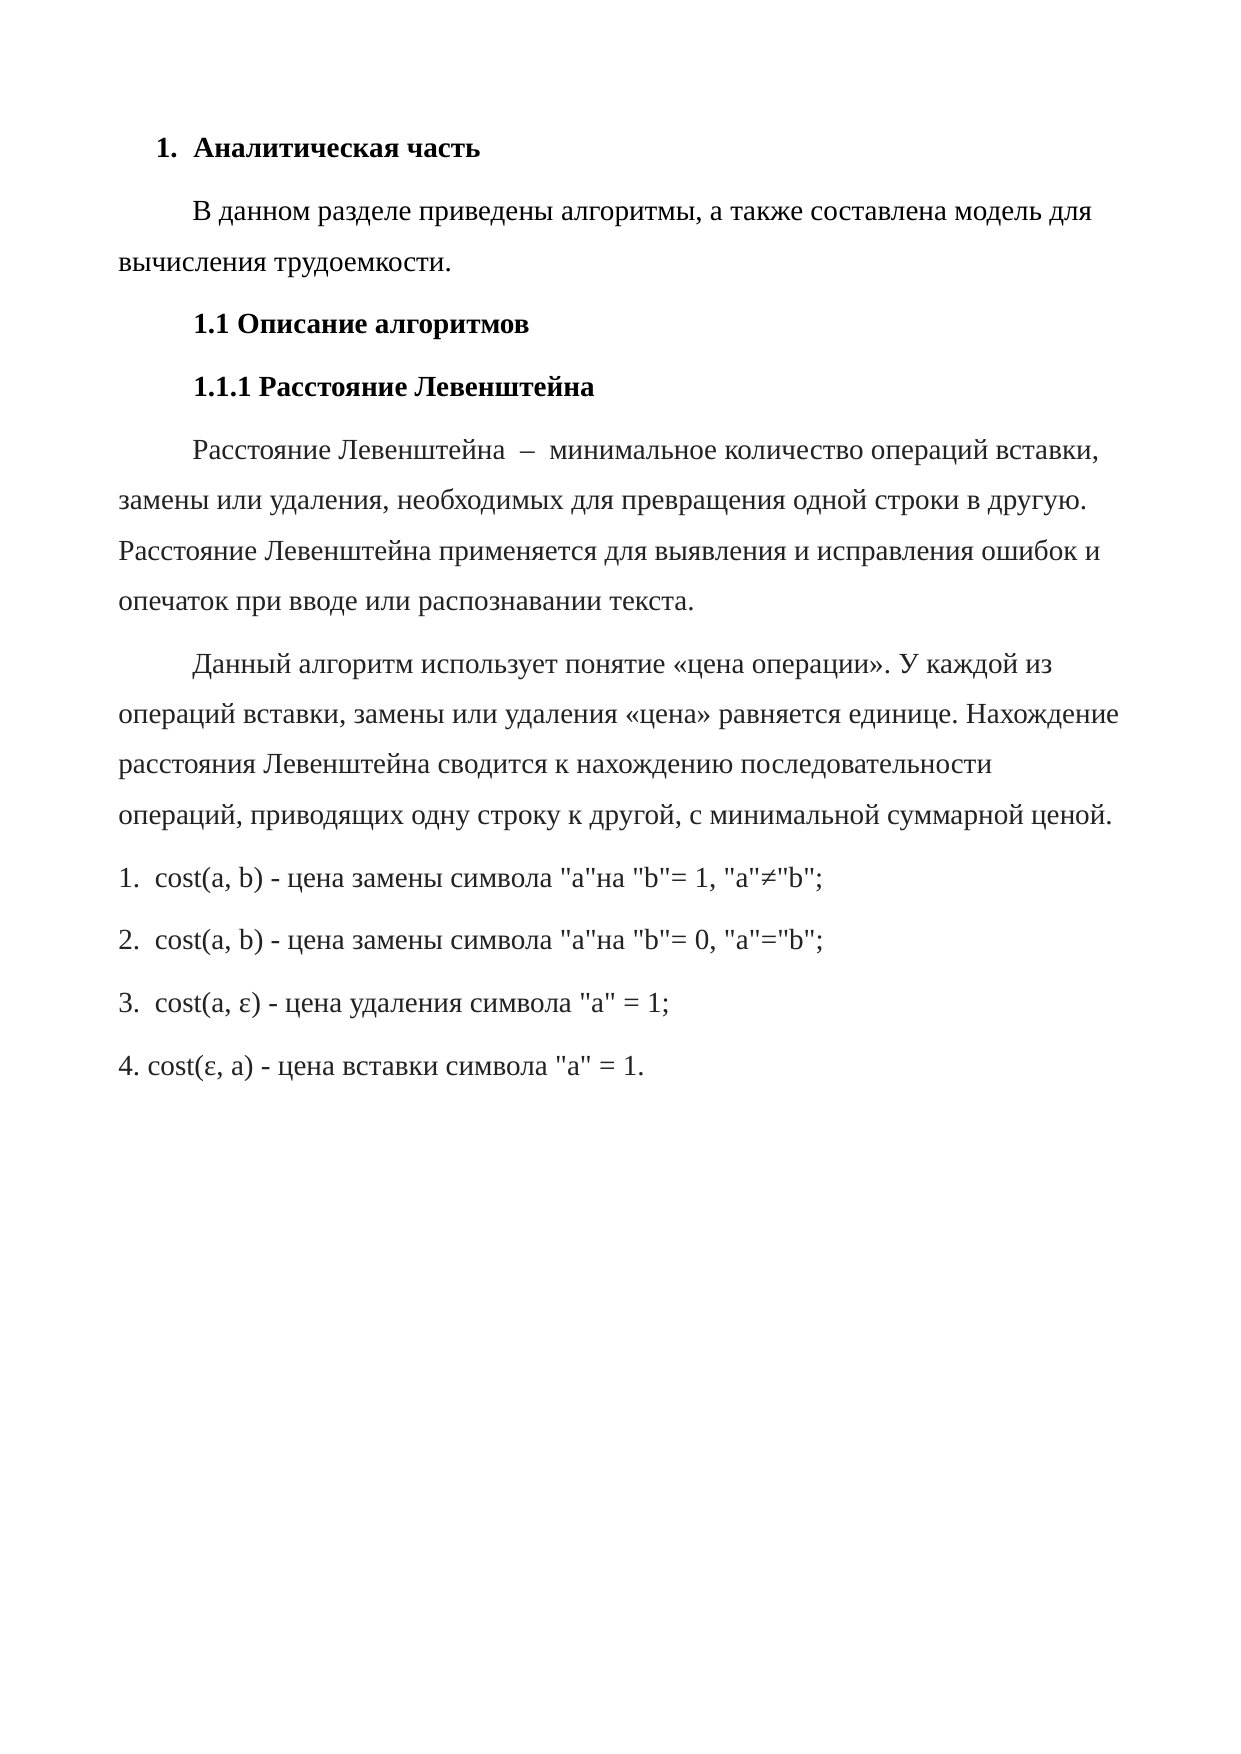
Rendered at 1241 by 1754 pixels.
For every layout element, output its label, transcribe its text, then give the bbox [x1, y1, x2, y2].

list Аналитическая часть [156, 131, 1122, 164]
list 1.1.1 Расстояние Левенштейна [156, 369, 1122, 403]
text Данный алгоритм использует понятие «цена операции». У каждой из операций вставки, замены или удаления «цена» равняется единице. Нахождение расстояния Левенштейна сводится к нахождению последовательности операций, приводящих одну строку к другой, с минимальной суммарной ценой. [118, 646, 1122, 830]
text Расстояние Левенштейна – минимальное количество операций вставки, замены или удаления, необходимых для превращения одной строки в другую. Расстояние Левенштейна применяется для выявления и исправления ошибок и опечаток при вводе или распознавании текста. [118, 432, 1122, 617]
text 3. cost(a, ɛ) - цена удаления символа "a" = 1; [118, 985, 1122, 1019]
text В данном разделе приведены алгоритмы, а также составлена модель для вычисления трудоемкости. [118, 193, 1122, 277]
text 2. cost(a, b) - цена замены символа "a"на "b"= 0, "a"="b"; [118, 922, 1122, 956]
text 1. cost(a, b) - цена замены символа "a"на "b"= 1, "a"≠"b"; [118, 860, 1122, 893]
list 1.1 Описание алгоритмов [156, 307, 1122, 340]
text 4. cost(ɛ, a) - цена вставки символа "a" = 1. [118, 1048, 1122, 1082]
